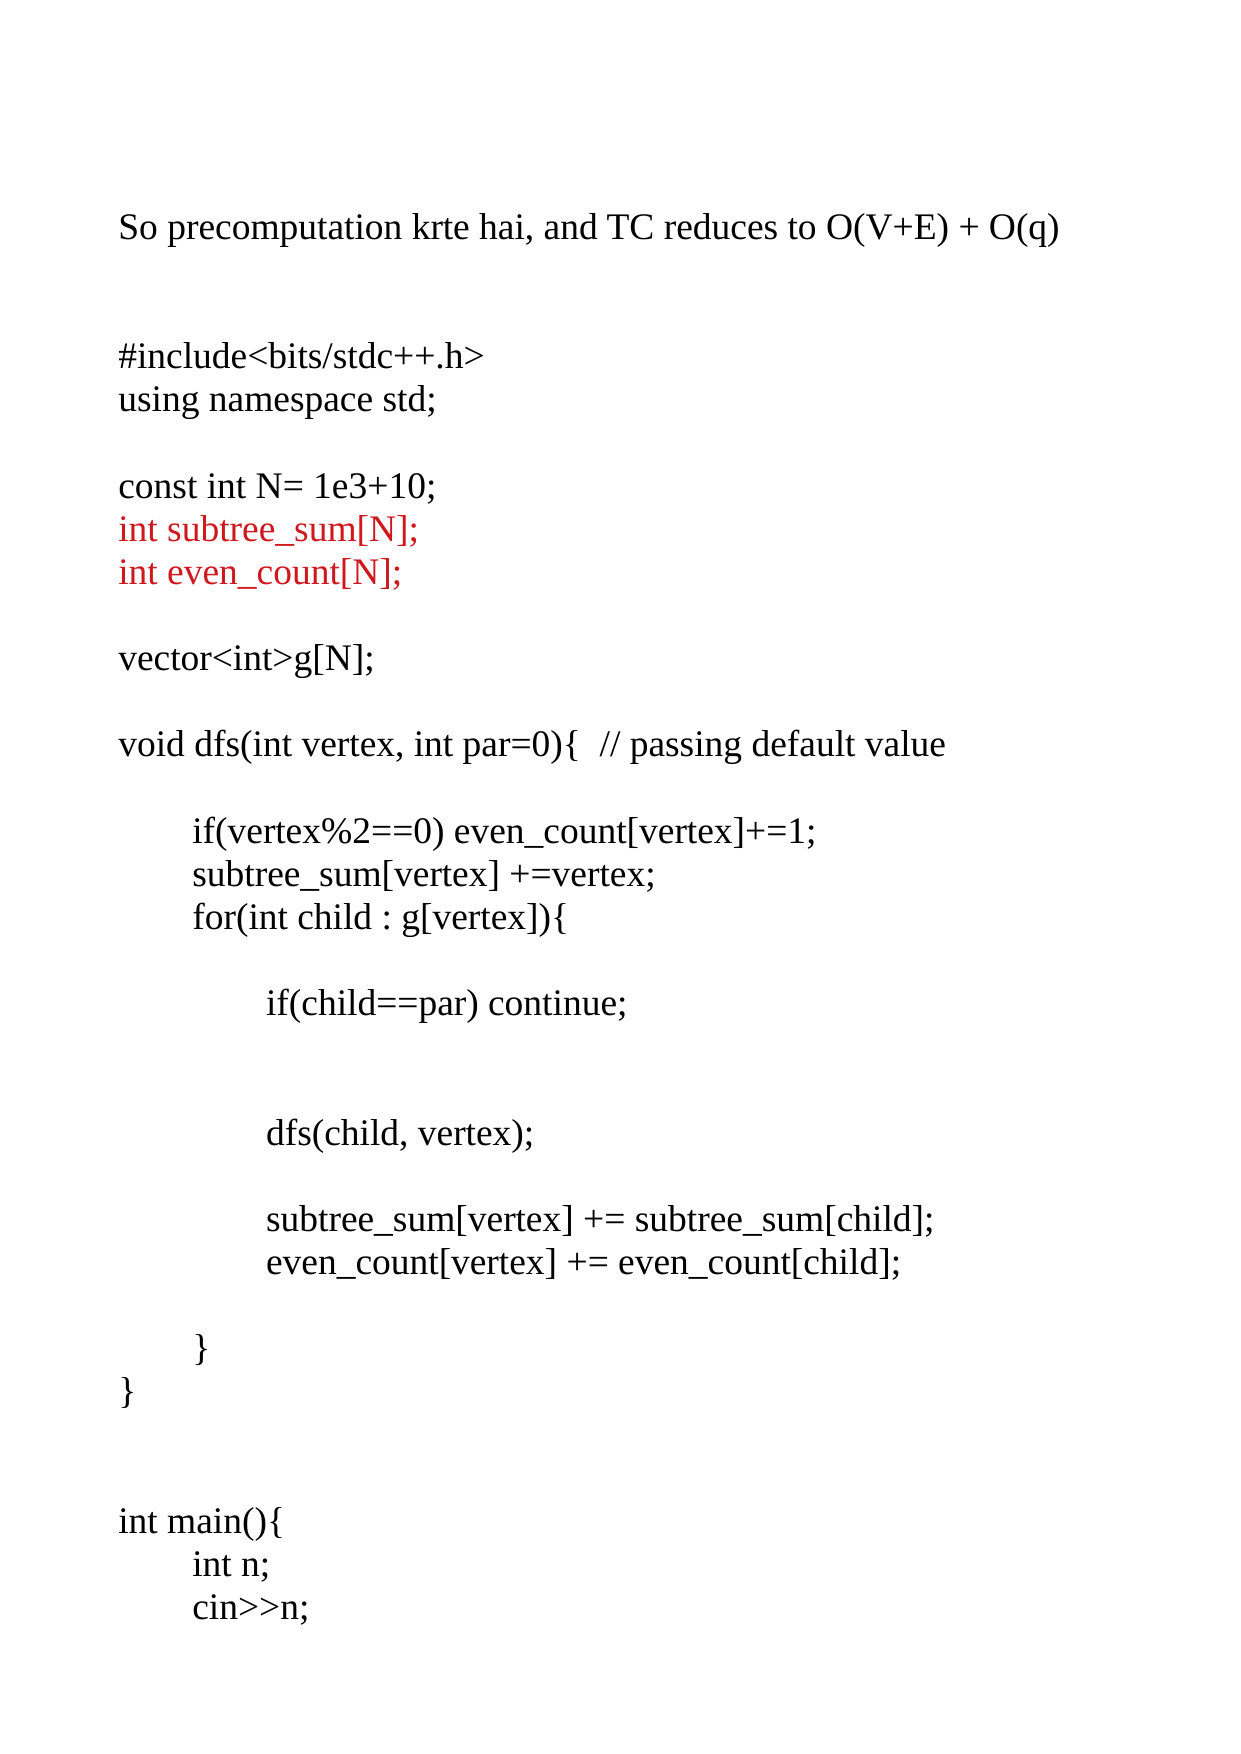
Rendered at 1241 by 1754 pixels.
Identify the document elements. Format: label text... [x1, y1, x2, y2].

text int n; [118, 1541, 1122, 1584]
text subtree_sum[vertex] +=vertex; [118, 851, 1122, 894]
text vector<int>g[N]; [118, 636, 1122, 679]
text int even_count[N]; [118, 549, 1122, 592]
text even_count[vertex] += even_count[child]; [118, 1239, 1122, 1282]
text void dfs(int vertex, int par=0){ // passing default value [118, 722, 1122, 765]
text } [118, 1326, 1122, 1369]
text int subtree_sum[N]; [118, 506, 1122, 549]
text using namespace std; [118, 377, 1122, 420]
text if(child==par) continue; [118, 981, 1122, 1024]
text const int N= 1e3+10; [118, 463, 1122, 506]
text subtree_sum[vertex] += subtree_sum[child]; [118, 1196, 1122, 1239]
text dfs(child, vertex); [118, 1110, 1122, 1153]
text cin>>n; [118, 1584, 1122, 1627]
text So precomputation krte hai, and TC reduces to O(V+E) + O(q) [118, 204, 1122, 247]
text if(vertex%2==0) even_count[vertex]+=1; [118, 808, 1122, 851]
text #include<bits/stdc++.h> [118, 334, 1122, 377]
text for(int child : g[vertex]){ [118, 894, 1122, 937]
text int main(){ [118, 1498, 1122, 1541]
text } [118, 1369, 1122, 1412]
